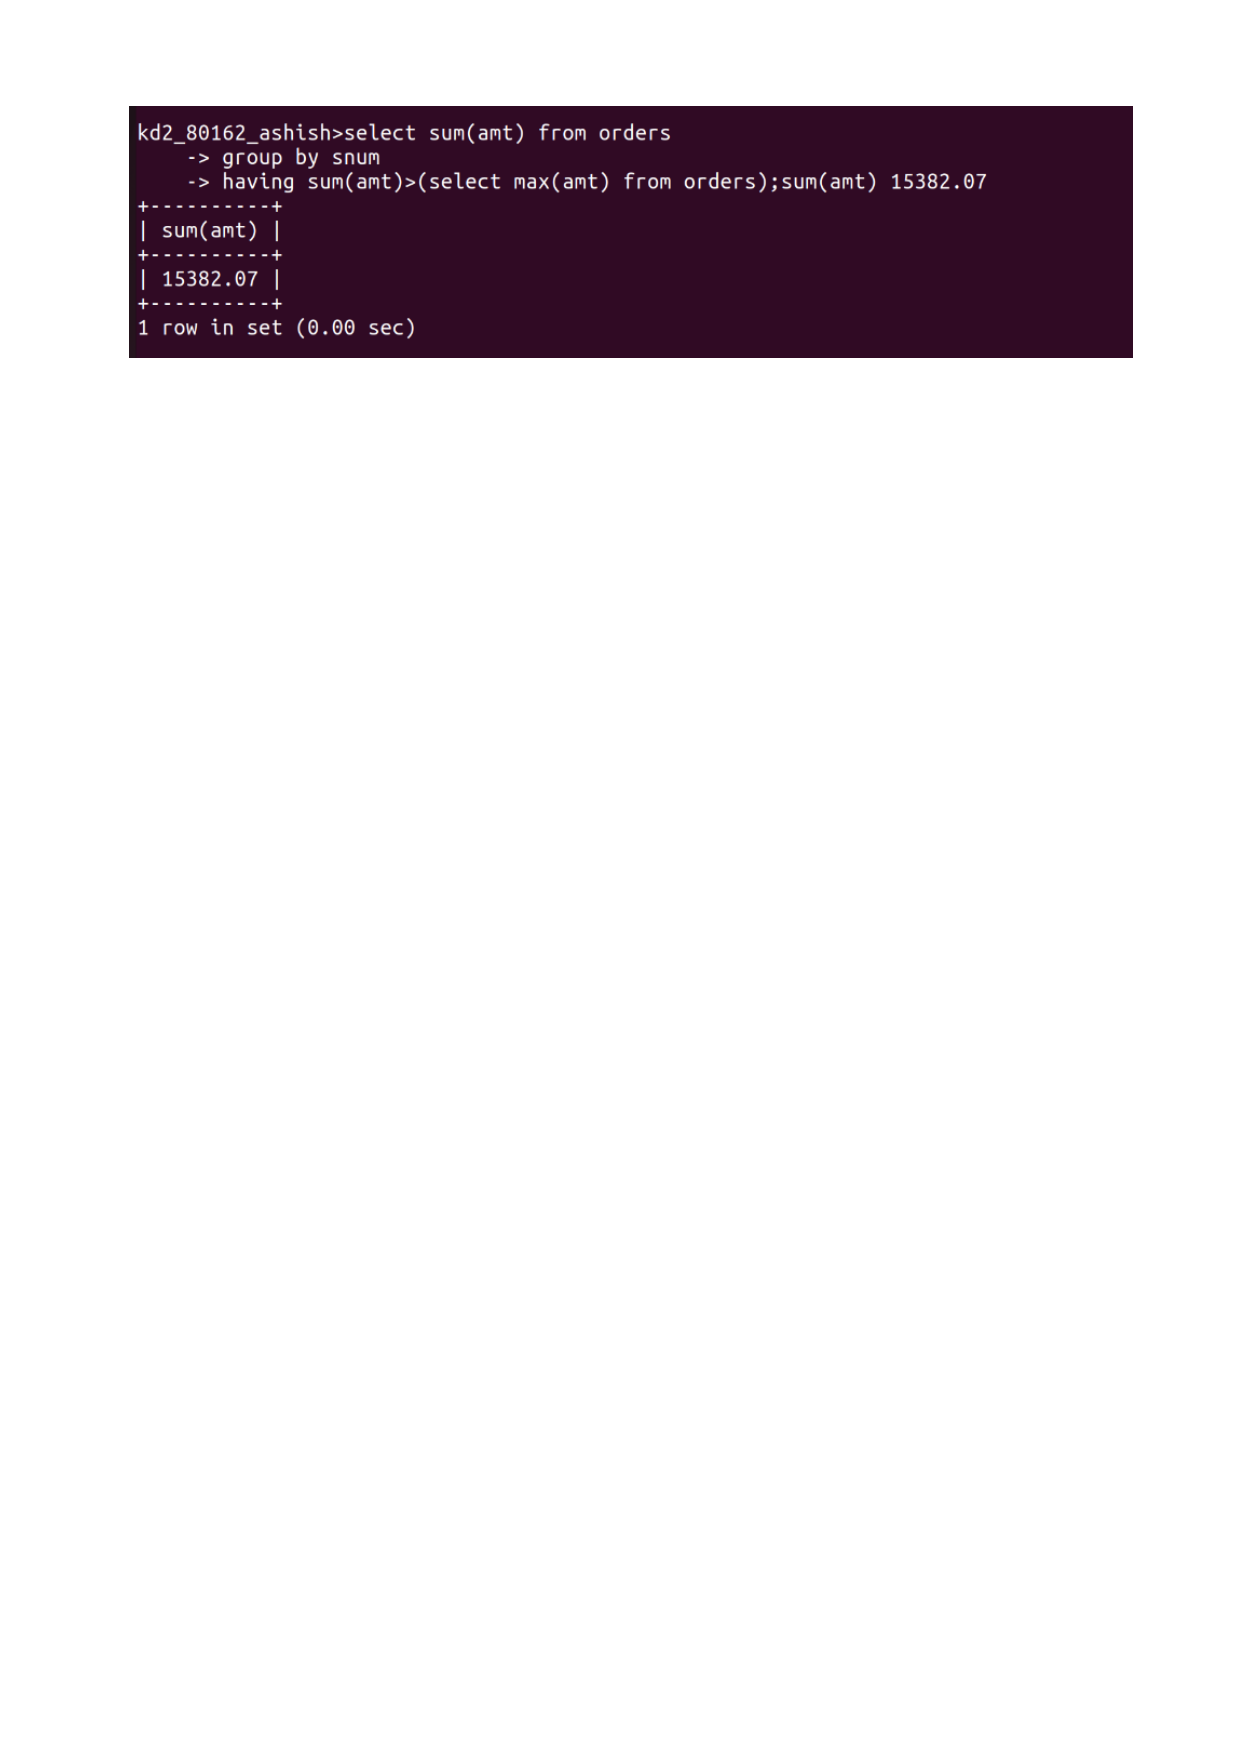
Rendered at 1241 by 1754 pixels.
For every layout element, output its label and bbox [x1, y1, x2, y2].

picture [129, 106, 1133, 358]
